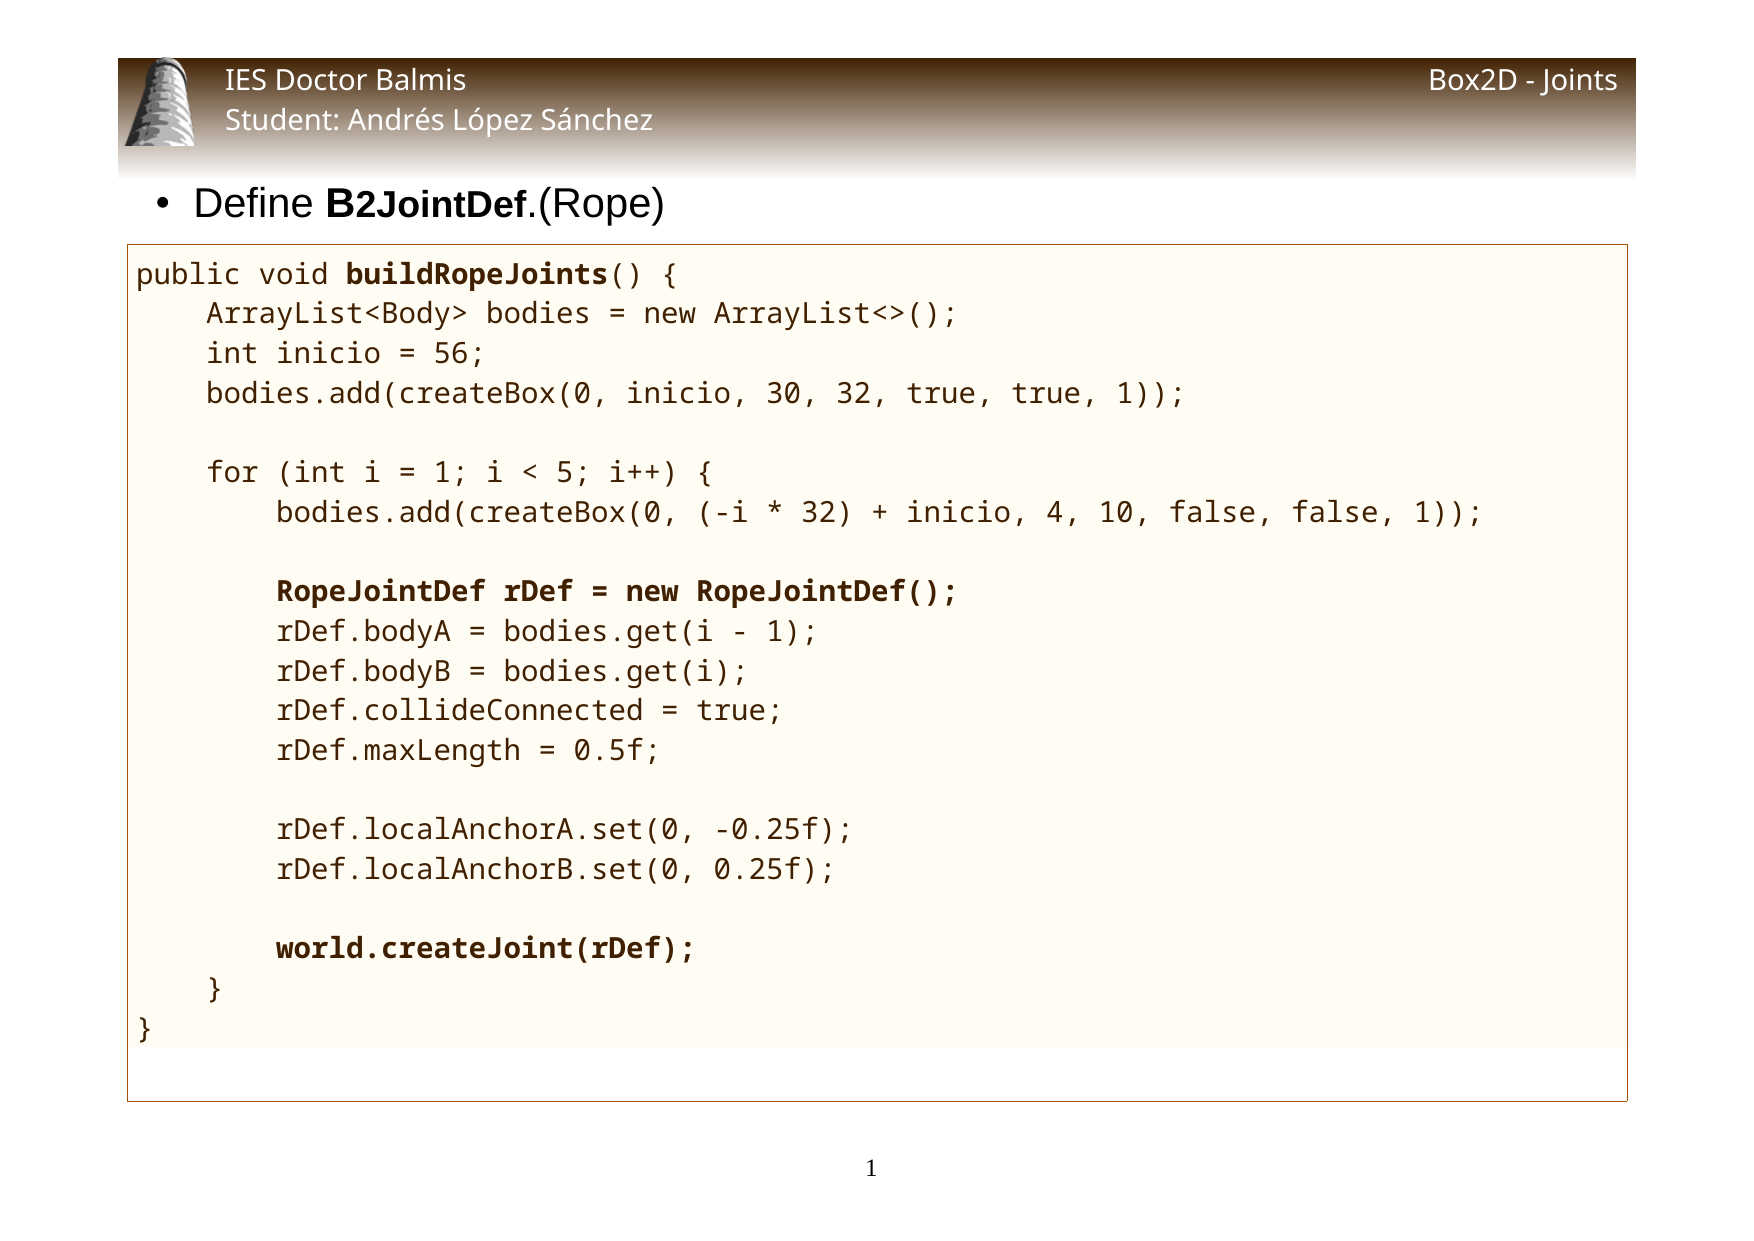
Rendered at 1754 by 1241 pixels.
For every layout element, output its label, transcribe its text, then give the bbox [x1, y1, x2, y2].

text public void buildRopeJoints() { ArrayList<Body> bodies = new ArrayList<>(); int inicio = 56; bodies.add(createBox(0, inicio, 30, 32, true, true, 1)); for (int i = 1; i < 5; i++) { bodies.add(createBox(0, (-i * 32) + inicio, 4, 10, false, false, 1)); RopeJointDef rDef = new RopeJointDef(); rDef.bodyA = bodies.get(i - 1); rDef.bodyB = bodies.get(i); rDef.collideConnected = true; rDef.maxLength = 0.5f; rDef.localAnchorA.set(0, -0.25f); rDef.localAnchorB.set(0, 0.25f); world.createJoint(rDef); } } [128, 245, 1627, 1047]
list Define B2JointDef.(Rope) [156, 178, 1636, 226]
picture [121, 57, 202, 146]
